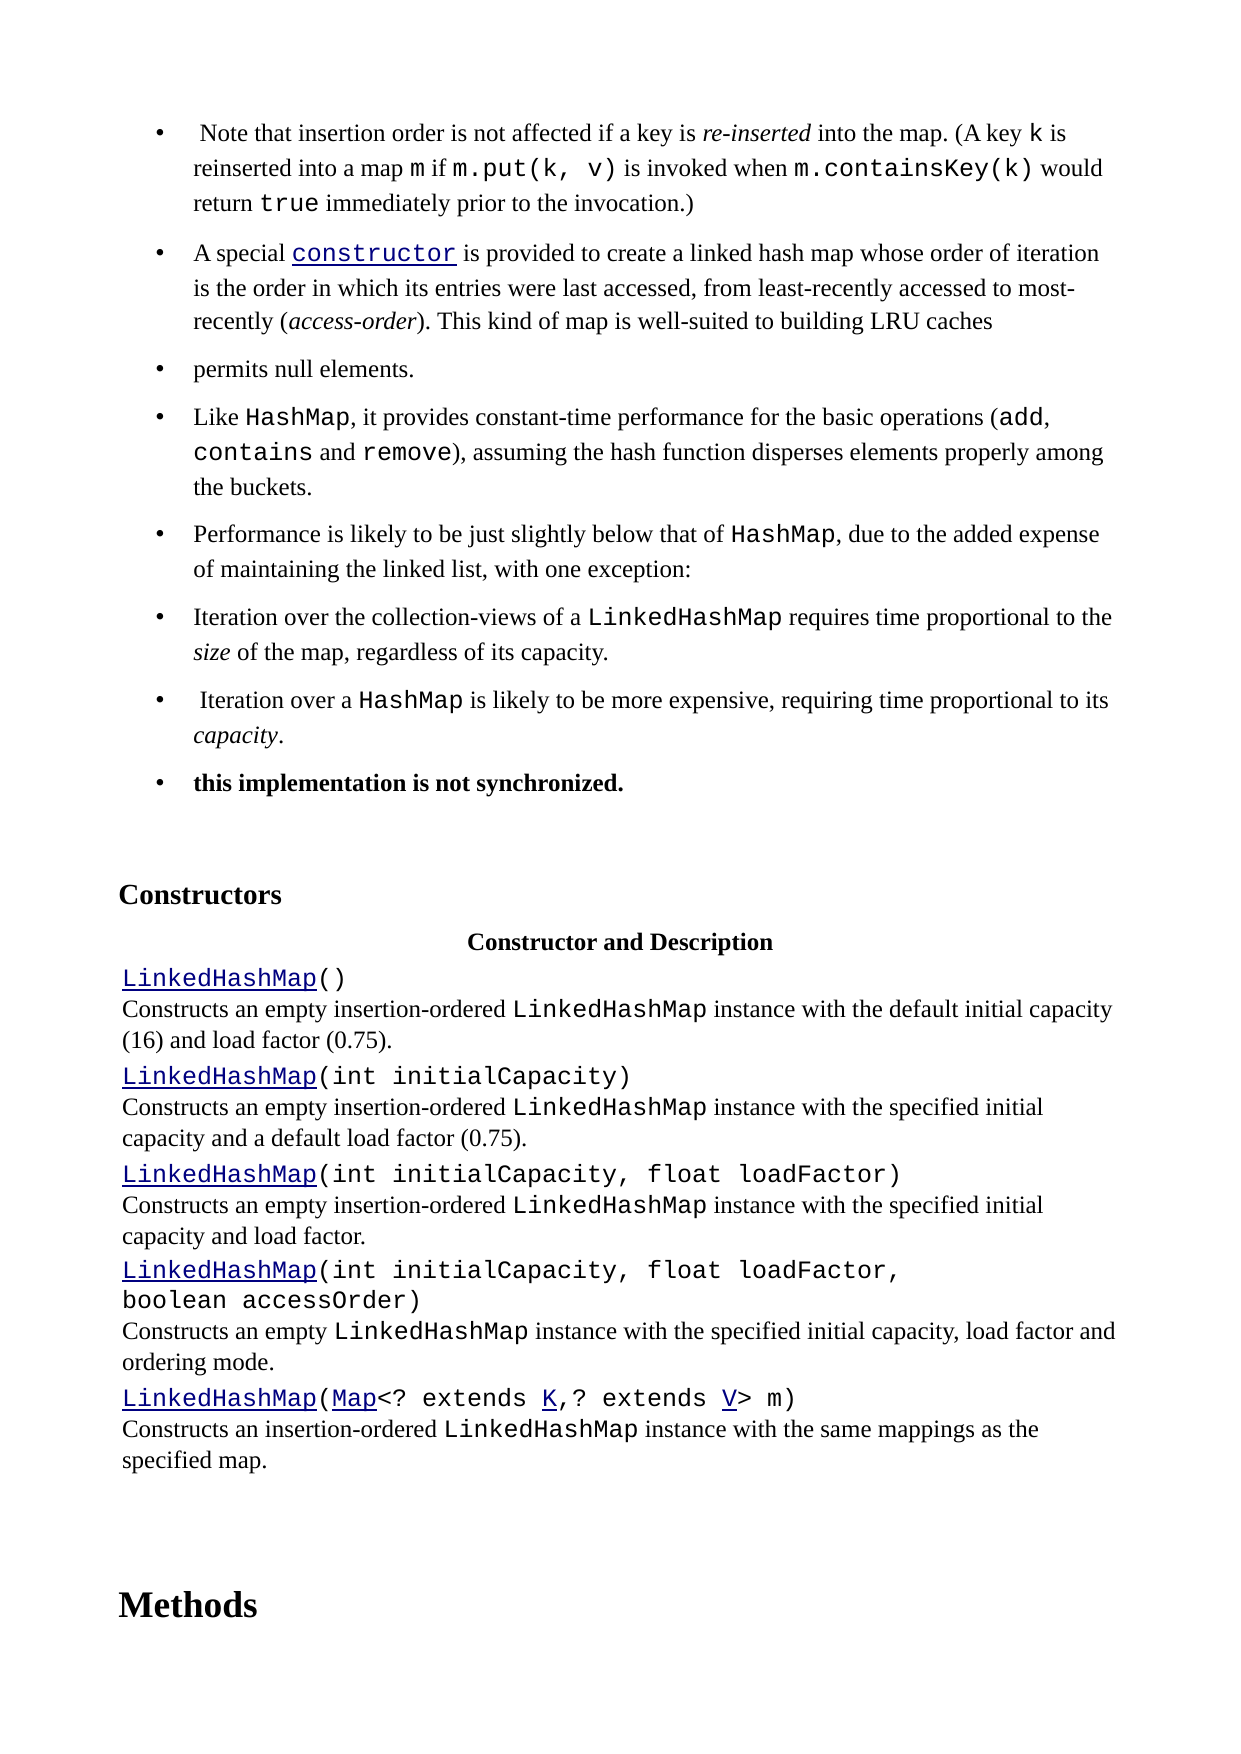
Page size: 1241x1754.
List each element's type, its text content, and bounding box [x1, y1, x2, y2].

list this implementation is not synchronized. [156, 768, 1122, 796]
list permits null elements. [156, 354, 1122, 383]
list Performance is likely to be just slightly below that of HashMap, due to the added expense of maintaining the linked list, with one exception: [156, 519, 1122, 583]
subtitle Constructors [118, 877, 1122, 911]
list A special constructor is provided to create a linked hash map whose order of iteration is the order in which its entries were last accessed, from least-recently accessed to most-recently (access-order). This kind of map is well-suited to building LRU caches [156, 238, 1122, 335]
text Methods [118, 1583, 1122, 1626]
table_cell LinkedHashMap(int initialCapacity) Constructs an empty insertion-ordered LinkedHashMap instance with the specified initial capacity and a default load factor (0.75). [118, 1058, 1122, 1156]
table_cell LinkedHashMap() Constructs an empty insertion-ordered LinkedHashMap instance with the default initial capacity (16) and load factor (0.75). [118, 960, 1122, 1058]
table_cell LinkedHashMap(Map<? extends K,? extends V> m) Constructs an insertion-ordered LinkedHashMap instance with the same mappings as the specified map. [118, 1380, 1122, 1478]
list Note that insertion order is not affected if a key is re-inserted into the map. (A key k is reinserted into a map m if m.put(k, v) is invoked when m.containsKey(k) would return true immediately prior to the invocation.) [156, 118, 1122, 219]
list Iteration over the collection-views of a LinkedHashMap requires time proportional to the size of the map, regardless of its capacity. [156, 602, 1122, 666]
table_cell LinkedHashMap(int initialCapacity, float loadFactor) Constructs an empty insertion-ordered LinkedHashMap instance with the specified initial capacity and load factor. [118, 1156, 1122, 1253]
list Like HashMap, it provides constant-time performance for the basic operations (add, contains and remove), assuming the hash function disperses elements properly among the buckets. [156, 402, 1122, 501]
list Iteration over a HashMap is likely to be more expensive, requiring time proportional to its capacity. [156, 685, 1122, 749]
table_cell LinkedHashMap(int initialCapacity, float loadFactor, boolean accessOrder) Constructs an empty LinkedHashMap instance with the specified initial capacity, load factor and ordering mode. [118, 1254, 1122, 1380]
table_header Constructor and Description [118, 924, 1122, 960]
